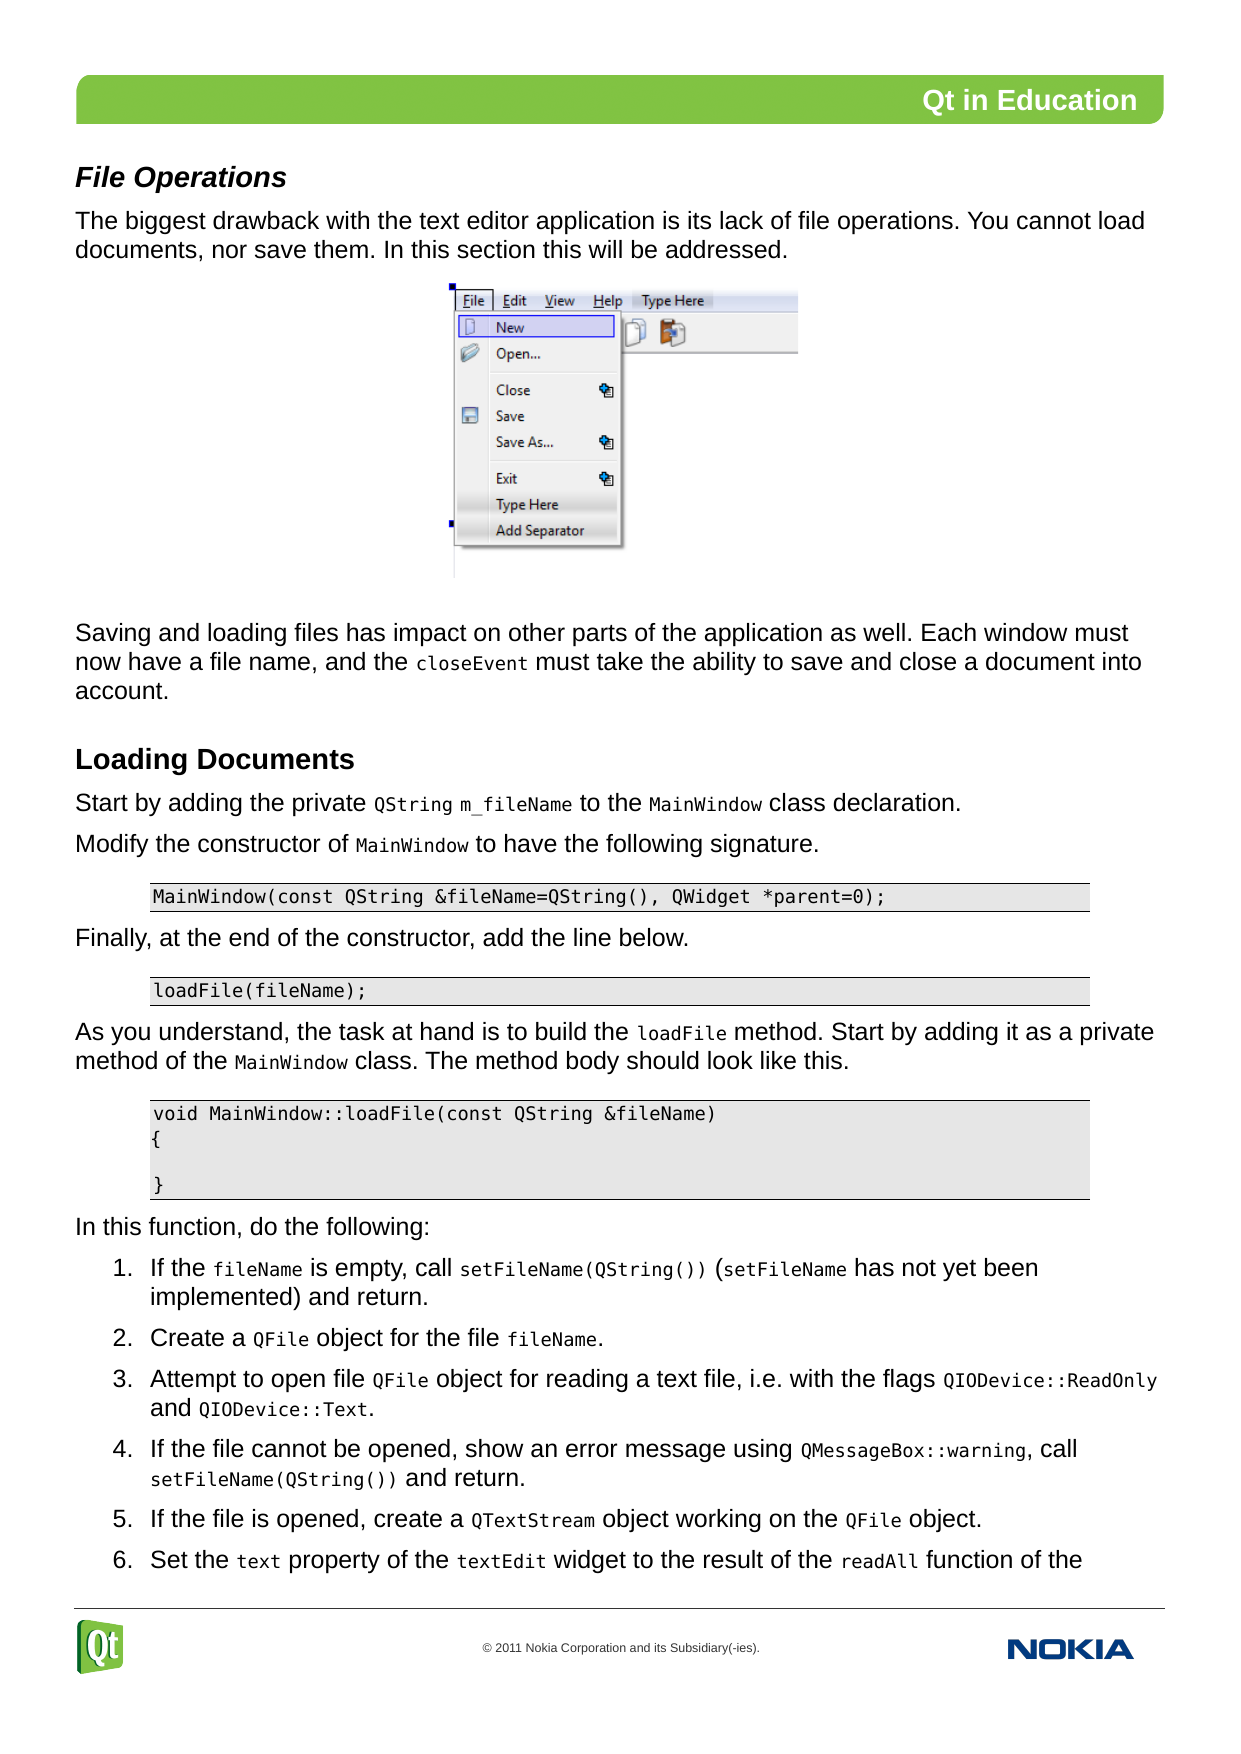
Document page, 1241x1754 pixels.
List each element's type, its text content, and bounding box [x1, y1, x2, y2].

text As you understand, the task at hand is to build the loadFile method. Start by adding it as a private method of the MainWindow class. The method body should look like this. [75, 1017, 1165, 1075]
text loadFile(fileName); [150, 978, 1090, 1005]
text Finally, at the end of the constructor, add the line below. [75, 923, 1165, 952]
picture [73, 1615, 127, 1679]
list If the file cannot be opened, show an error message using QMessageBox::warning, call setFileName(QString()) and return. [112, 1434, 1165, 1492]
text { [150, 1128, 1090, 1149]
subtitle Loading Documents [75, 742, 1165, 776]
list If the fileName is empty, call setFileName(QString()) (setFileName has not yet been implemented) and return. [112, 1253, 1165, 1310]
text Saving and loading files has impact on other parts of the application as well. Each window must now have a file name, and the closeEvent must take the ability to save and close a document into account. [75, 618, 1165, 705]
text The biggest drawback with the text editor application is its lack of file operations. You cannot load documents, nor save them. In this section this will be addressed. [75, 206, 1165, 263]
list Attempt to open file QFile object for reading a text file, i.e. with the flags QIODevice::ReadOnly and QIODevice::Text. [112, 1364, 1165, 1422]
text } [150, 1171, 1090, 1199]
picture [442, 276, 799, 578]
picture [76, 75, 1164, 124]
text In this function, do the following: [75, 1212, 1165, 1240]
list Set the text property of the textEdit widget to the result of the readAll function of the [112, 1545, 1165, 1574]
subtitle File Operations [75, 160, 1165, 193]
text Modify the constructor of MainWindow to have the following signature. [75, 829, 1165, 858]
text Start by adding the private QString m_fileName to the MainWindow class declaration. [75, 788, 1165, 817]
text MainWindow(const QString &fileName=QString(), QWidget *parent=0); [150, 884, 1090, 911]
picture [978, 1610, 1164, 1688]
text void MainWindow::loadFile(const QString &fileName) [150, 1101, 1090, 1128]
list If the file is opened, create a QTextStream object working on the QFile object. [112, 1504, 1165, 1533]
list Create a QFile object for the file fileName. [112, 1323, 1165, 1352]
